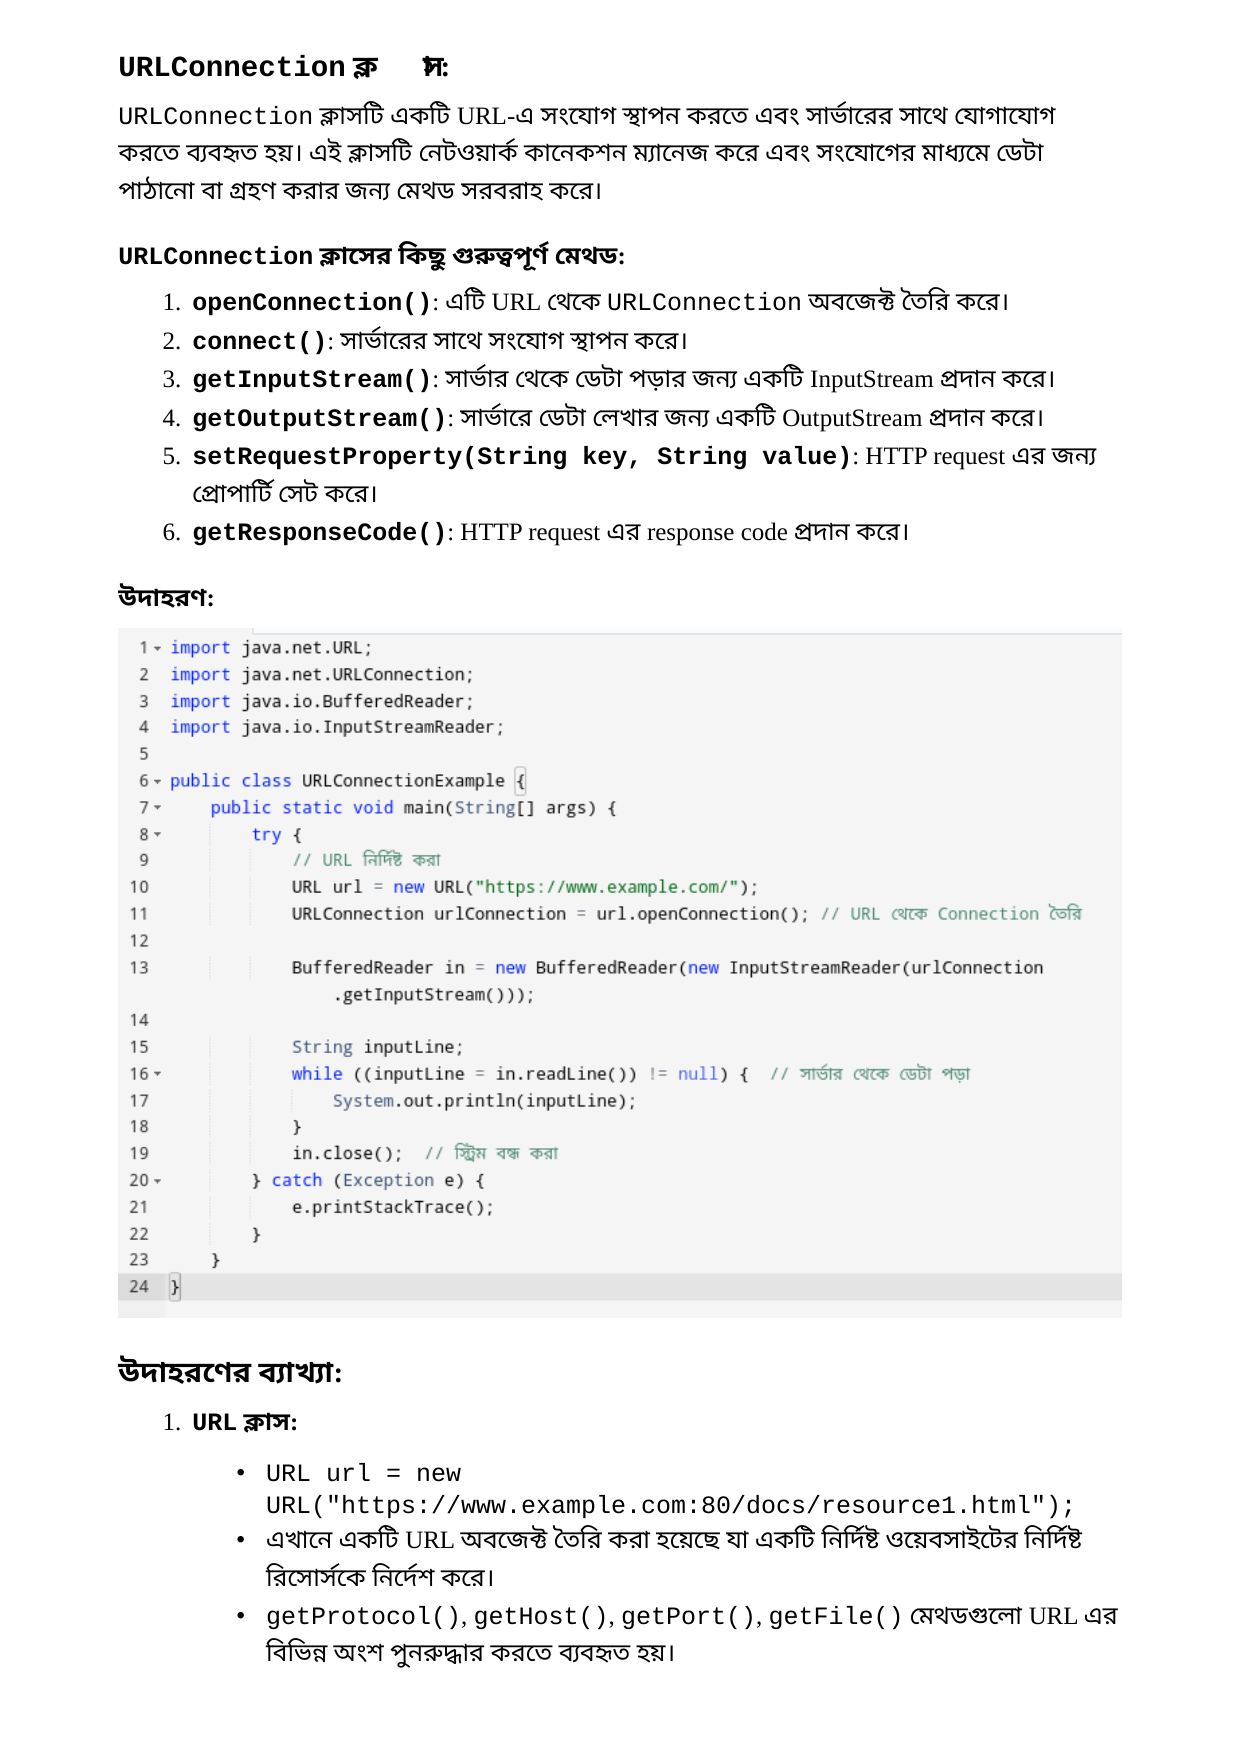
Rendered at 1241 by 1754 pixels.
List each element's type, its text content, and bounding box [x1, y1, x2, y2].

list এখানে একটি URL অবজেক্ট তৈরি করা হয়েছে যা একটি নির্দিষ্ট ওয়েবসাইটের নির্দিষ্ট রিসোর্সকে নির্দেশ করে। [236, 1525, 1122, 1596]
subtitle উদাহরণ: [118, 583, 1122, 616]
subtitle উদাহরণের ব্যাখ্যা: [118, 1356, 1122, 1395]
list connect(): সার্ভারের সাথে সংযোগ স্থাপন করে। [162, 326, 1122, 359]
list getOutputStream(): সার্ভারে ডেটা লেখার জন্য একটি OutputStream প্রদান করে। [162, 403, 1122, 436]
list openConnection(): এটি URL থেকে URLConnection অবজেক্ট তৈরি করে। [162, 287, 1122, 321]
list URL url = new URL("https://www.example.com:80/docs/resource1.html"); [236, 1460, 1122, 1521]
list URL ক্লাস: [162, 1407, 1122, 1441]
list getProtocol(), getHost(), getPort(), getFile() মেথডগুলো URL এর বিভিন্ন অংশ পুনরুদ্ধার করতে ব্যবহৃত হয়। [236, 1601, 1122, 1672]
text URLConnection ক্লাসটি একটি URL-এ সংযোগ স্থাপন করতে এবং সার্ভারের সাথে যোগাযোগ করতে ব্যবহৃত হয়। এই ক্লাসটি নেটওয়ার্ক কানেকশন ম্যানেজ করে এবং সংযোগের মাধ্যমে ডেটা পাঠানো বা গ্রহণ করার জন্য মেথড সরবরাহ করে। [118, 101, 1122, 209]
list getInputStream(): সার্ভার থেকে ডেটা পড়ার জন্য একটি InputStream প্রদান করে। [162, 364, 1122, 398]
picture [118, 628, 1123, 1318]
subtitle URLConnection ক্লাসের কিছু গুরুত্বপূর্ণ মেথড: [118, 241, 1122, 275]
list setRequestProperty(String key, String value): HTTP request এর জন্য প্রোপার্টি সেট করে। [162, 441, 1122, 512]
subtitle URLConnection ক্লাস: [118, 49, 1122, 88]
list getResponseCode(): HTTP request এর response code প্রদান করে। [162, 517, 1122, 551]
